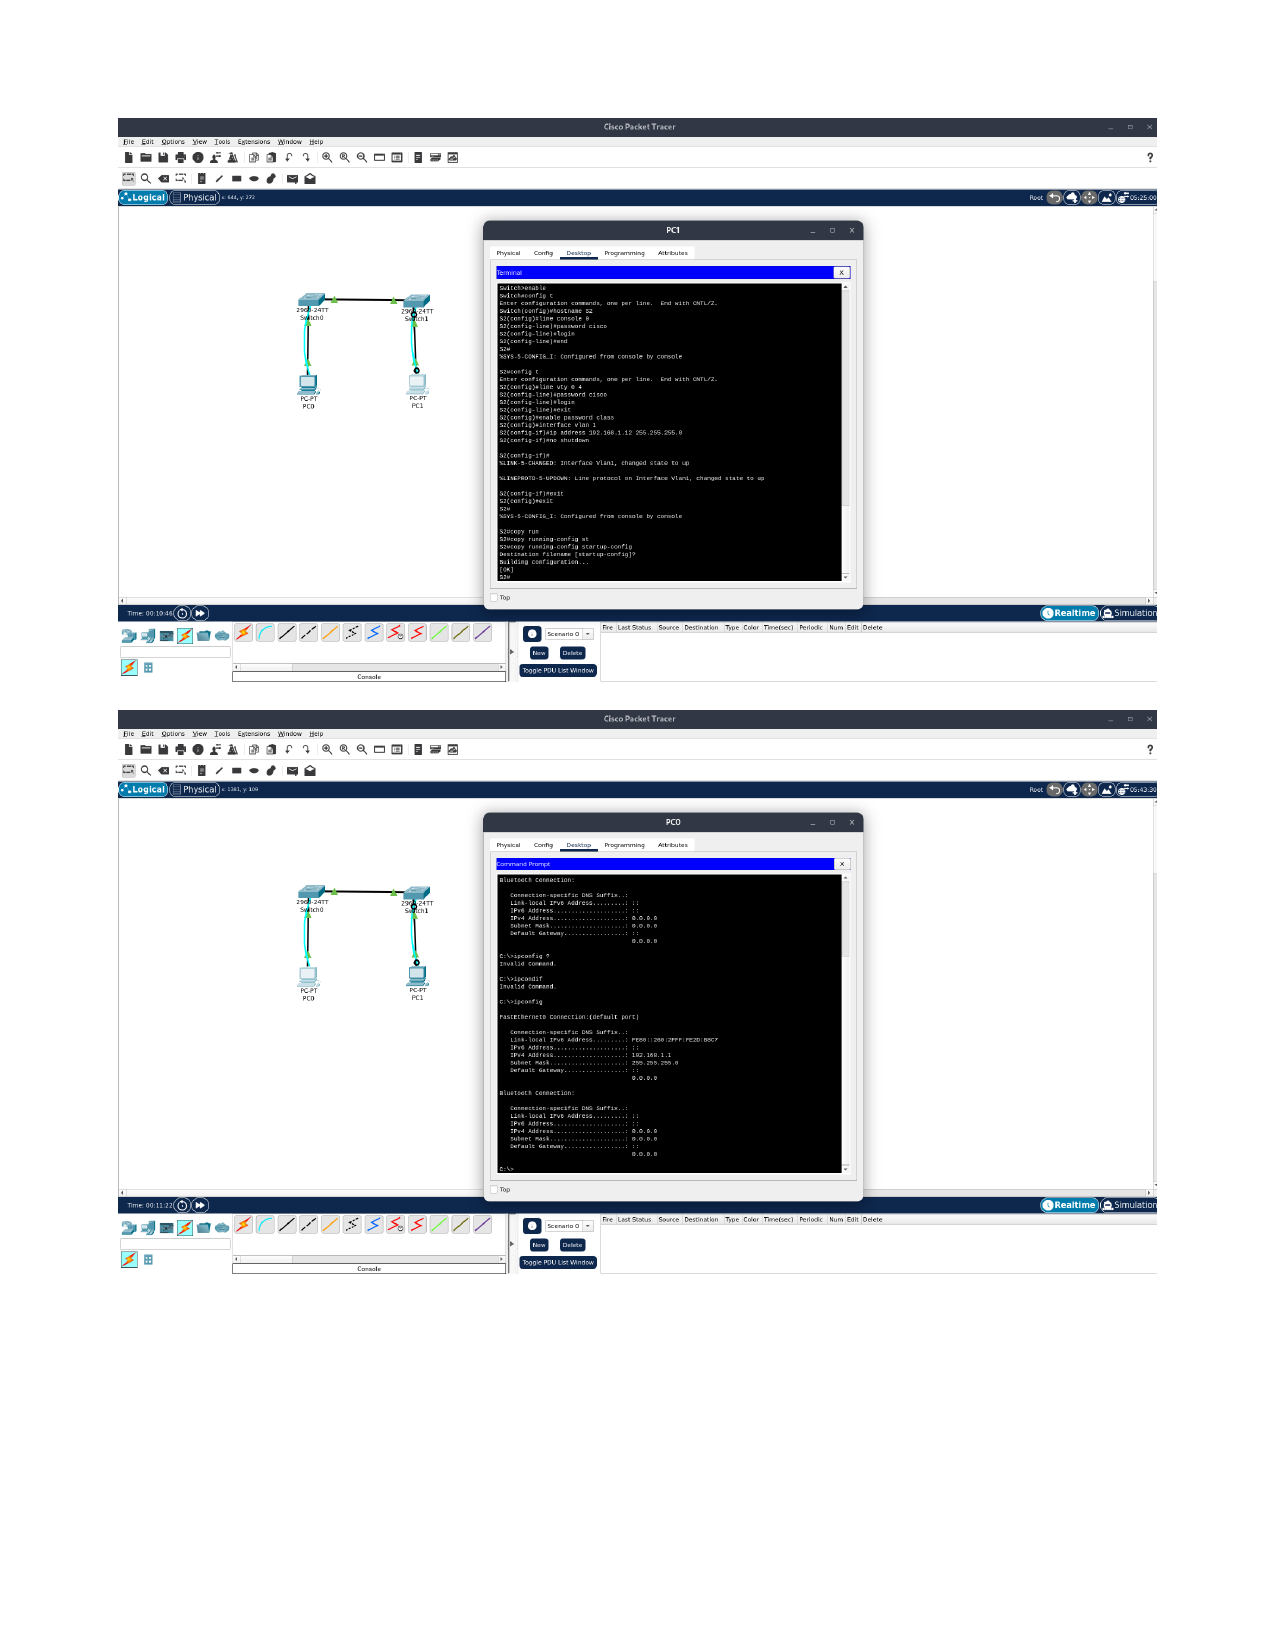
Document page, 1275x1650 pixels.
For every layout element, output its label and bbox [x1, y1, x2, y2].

picture [118, 118, 1157, 682]
picture [156, 195, 164, 200]
picture [142, 787, 153, 793]
picture [142, 195, 153, 201]
picture [156, 787, 164, 792]
picture [118, 710, 1157, 1274]
